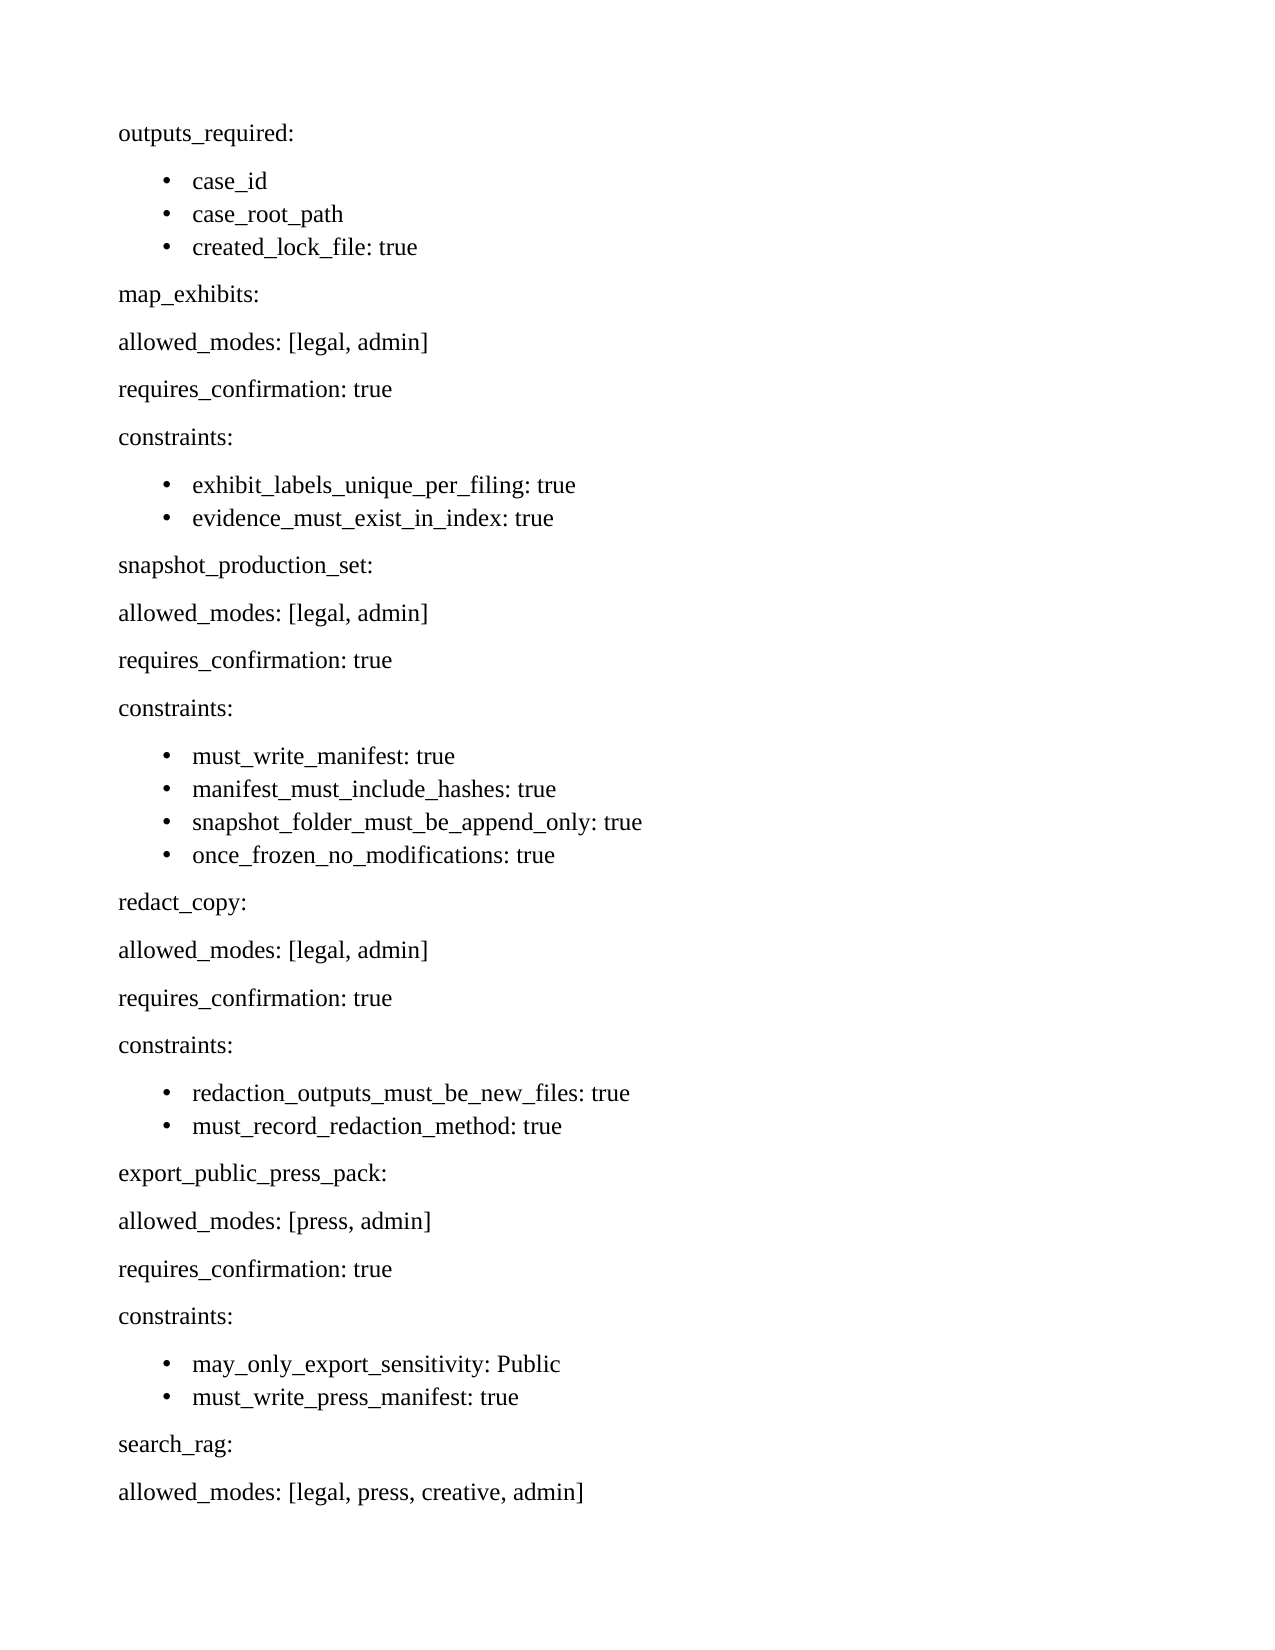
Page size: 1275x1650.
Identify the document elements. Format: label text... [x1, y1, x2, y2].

list snapshot_folder_must_be_append_only: true [162, 807, 1157, 836]
text constraints: [118, 1030, 1157, 1059]
text snapshot_production_set: [118, 550, 1157, 579]
text requires_confirmation: true [118, 983, 1157, 1011]
list redaction_outputs_must_be_new_files: true [162, 1078, 1157, 1107]
text map_exhibits: [118, 279, 1157, 308]
list must_write_manifest: true [162, 741, 1157, 769]
text requires_confirmation: true [118, 646, 1157, 674]
text allowed_modes: [legal, admin] [118, 935, 1157, 964]
text constraints: [118, 693, 1157, 722]
text allowed_modes: [press, admin] [118, 1206, 1157, 1235]
list must_write_press_manifest: true [162, 1382, 1157, 1411]
list must_record_redaction_method: true [162, 1111, 1157, 1140]
text allowed_modes: [legal, admin] [118, 327, 1157, 356]
text constraints: [118, 422, 1157, 451]
list once_frozen_no_modifications: true [162, 840, 1157, 869]
list evidence_must_exist_in_index: true [162, 503, 1157, 532]
list may_only_export_sensitivity: Public [162, 1349, 1157, 1378]
list exhibit_labels_unique_per_filing: true [162, 470, 1157, 498]
text requires_confirmation: true [118, 1254, 1157, 1282]
text allowed_modes: [legal, press, creative, admin] [118, 1477, 1157, 1506]
list manifest_must_include_hashes: true [162, 774, 1157, 803]
text export_public_press_pack: [118, 1158, 1157, 1187]
text requires_confirmation: true [118, 374, 1157, 403]
list created_lock_file: true [162, 232, 1157, 261]
text search_rag: [118, 1429, 1157, 1458]
text redact_copy: [118, 887, 1157, 916]
list case_id [162, 166, 1157, 194]
text allowed_modes: [legal, admin] [118, 598, 1157, 627]
list case_root_path [162, 199, 1157, 227]
text constraints: [118, 1301, 1157, 1330]
text outputs_required: [118, 118, 1157, 147]
